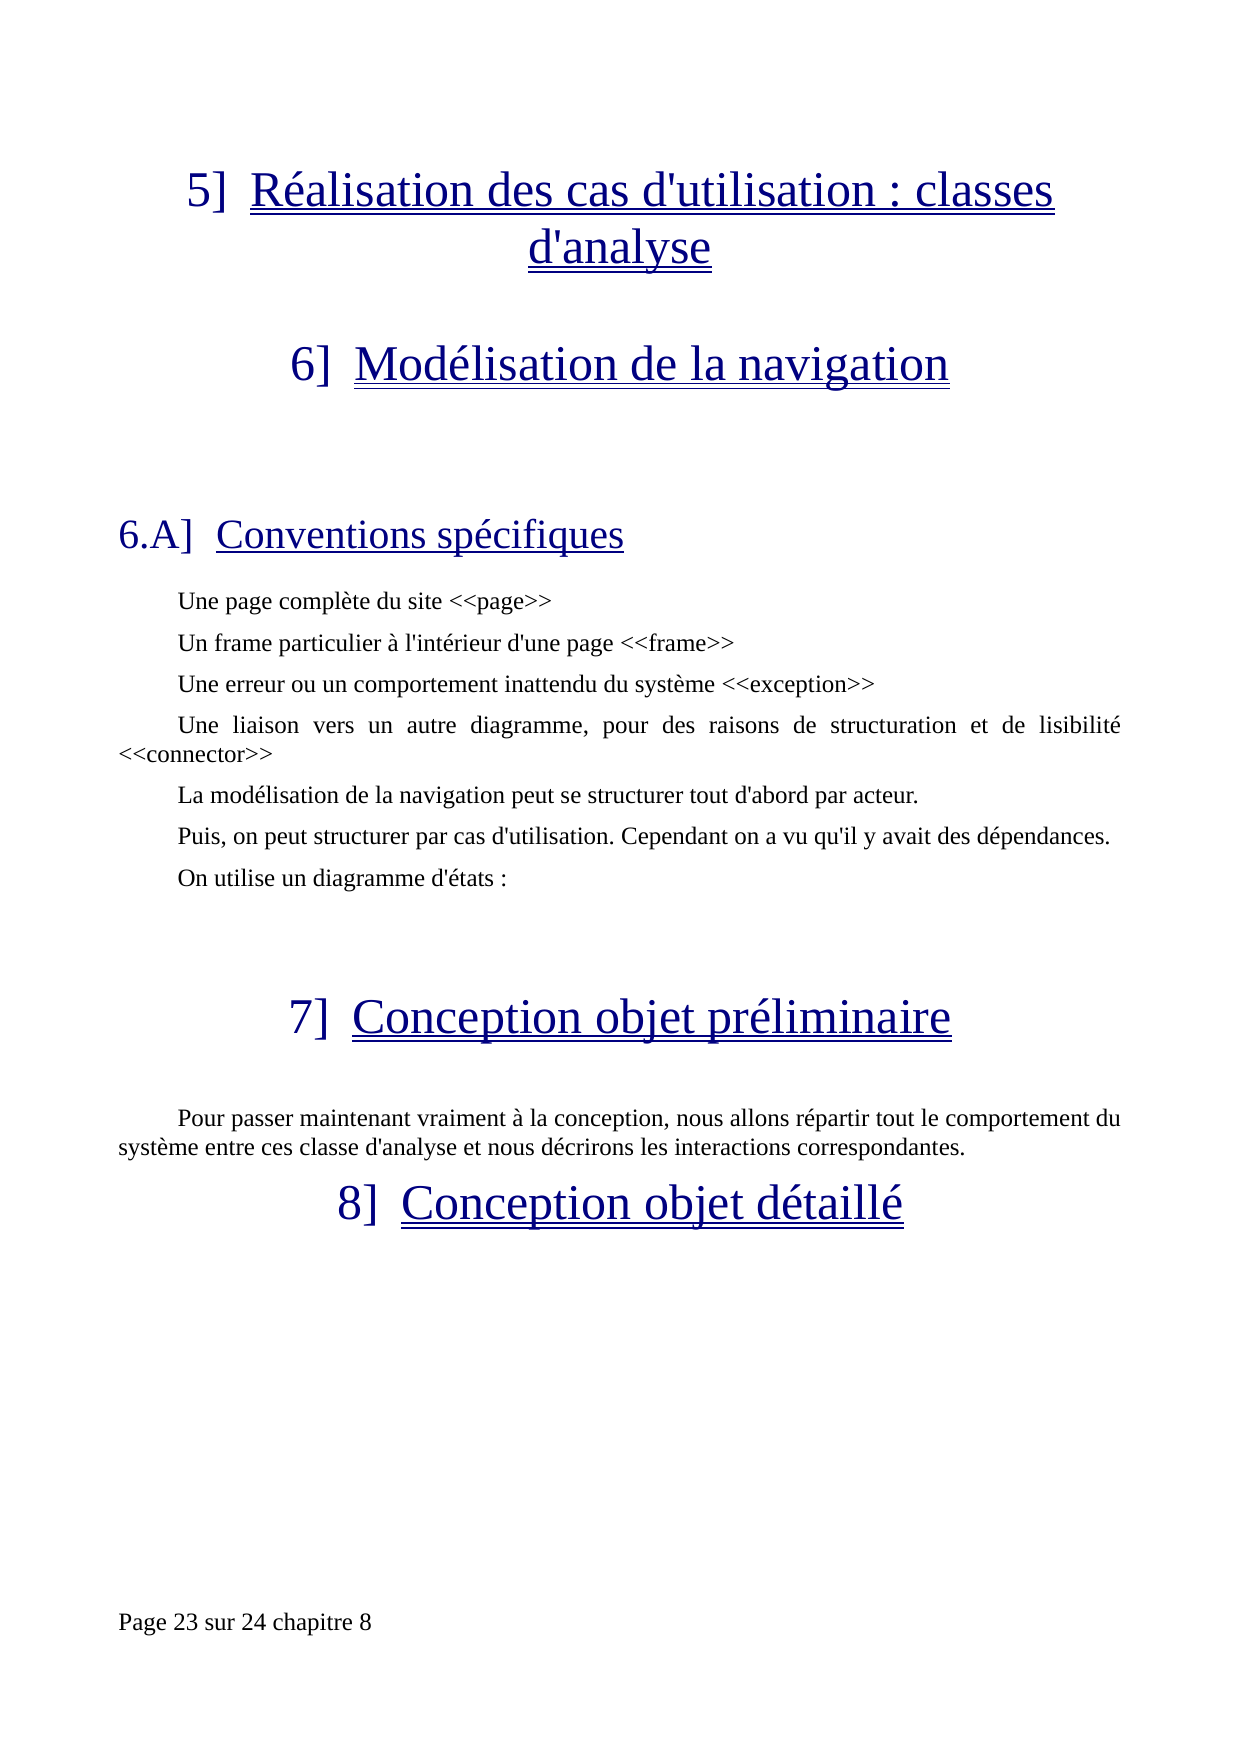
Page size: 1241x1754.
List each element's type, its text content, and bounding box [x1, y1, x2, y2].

text Une page complète du site <<page>> [118, 586, 1122, 615]
text La modélisation de la navigation peut se structurer tout d'abord par acteur. [118, 780, 1122, 809]
text Une erreur ou un comportement inattendu du système <<exception>> [118, 669, 1122, 698]
text Un frame particulier à l'intérieur d'une page <<frame>> [118, 628, 1122, 656]
subtitle Conception objet préliminaire [118, 986, 1122, 1044]
subtitle Conventions spécifiques [118, 509, 1122, 557]
subtitle Réalisation des cas d'utilisation : classes d'analyse [118, 159, 1122, 274]
text Puis, on peut structurer par cas d'utilisation. Cependant on a vu qu'il y avait des dépendances. [118, 821, 1122, 850]
subtitle Conception objet détaillé [118, 1173, 1122, 1231]
text Une liaison vers un autre diagramme, pour des raisons de structuration et de lisibilité <<connector>> [118, 710, 1122, 768]
subtitle Modélisation de la navigation [118, 333, 1122, 391]
text On utilise un diagramme d'états : [118, 863, 1122, 891]
text Pour passer maintenant vraiment à la conception, nous allons répartir tout le comportement du système entre ces classe d'analyse et nous décrirons les interactions correspondantes. [118, 1103, 1122, 1161]
